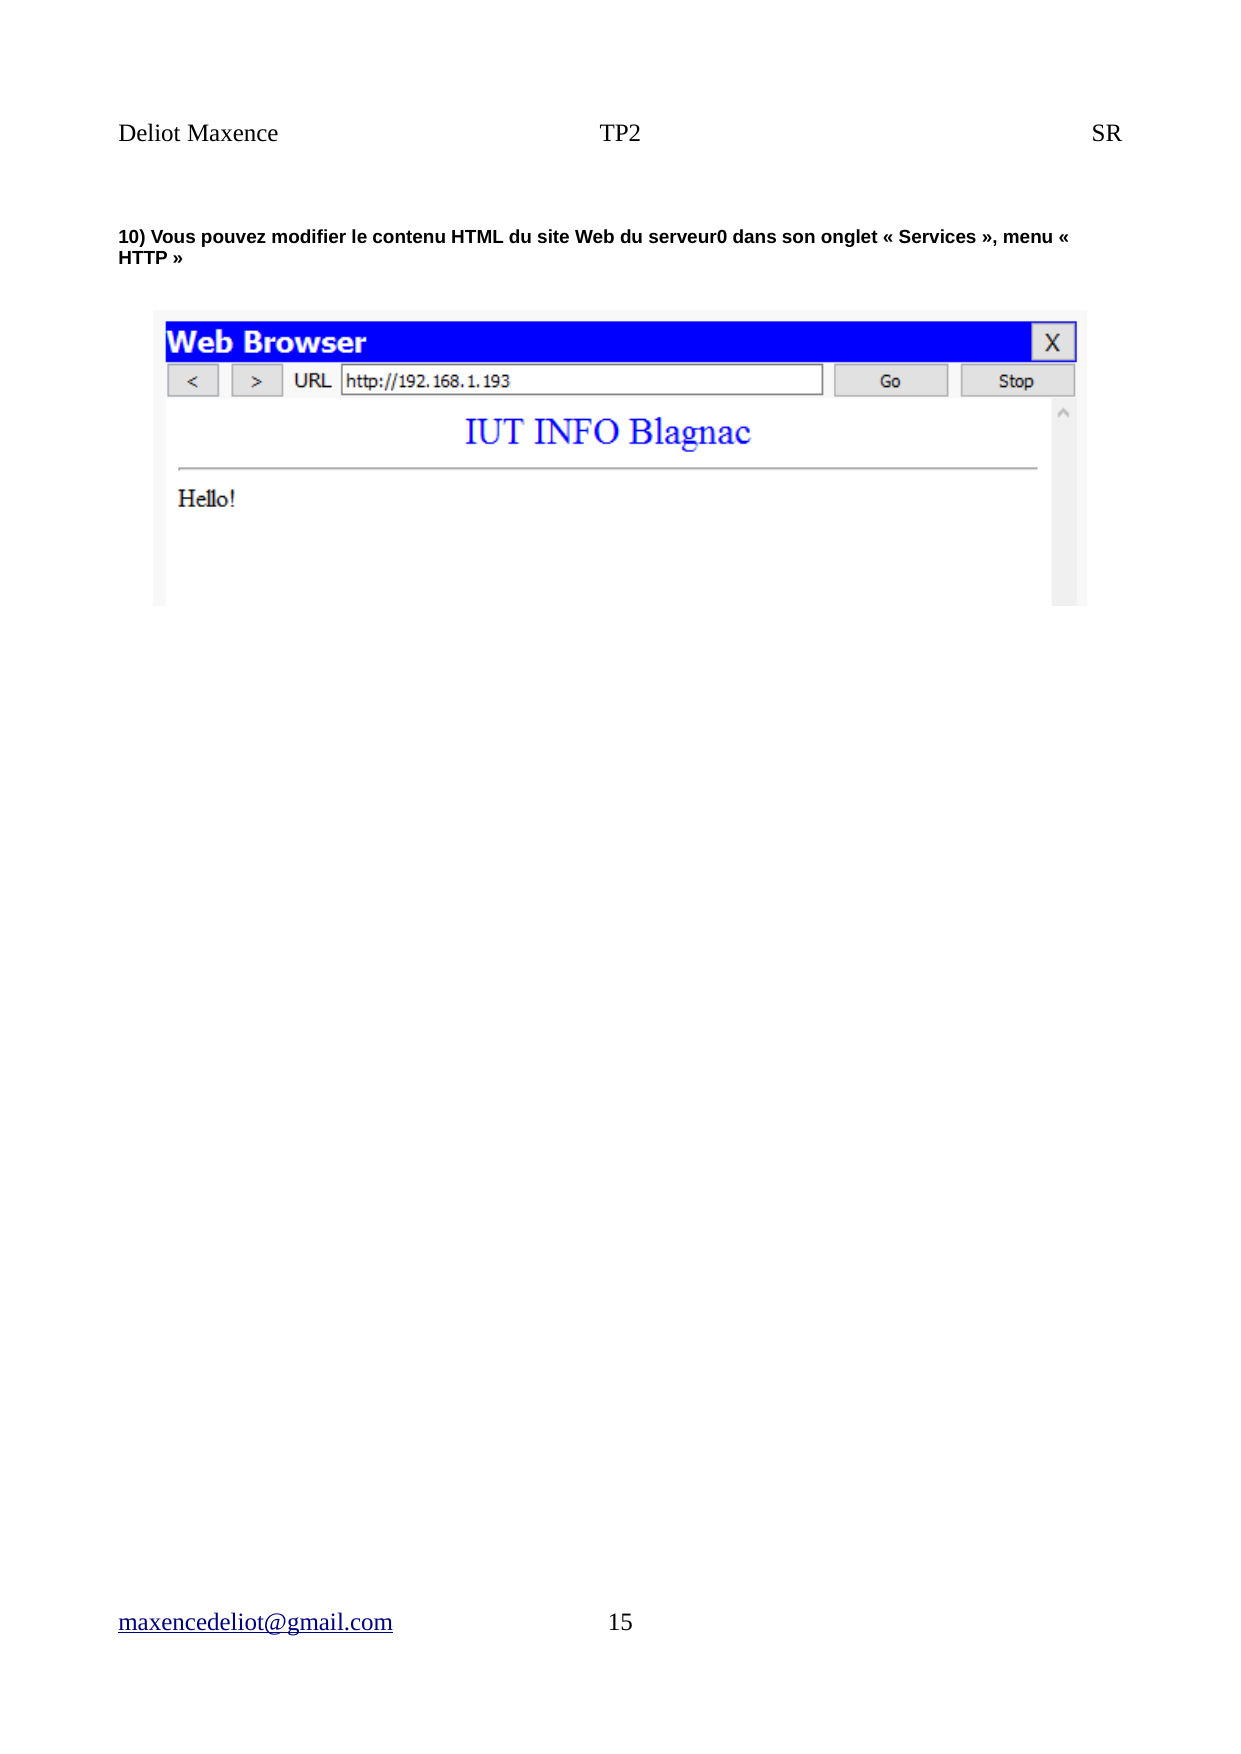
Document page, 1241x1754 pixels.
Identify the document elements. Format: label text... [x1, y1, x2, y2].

subtitle 10) Vous pouvez modifier le contenu HTML du site Web du serveur0 dans son onglet « Services », menu « HTTP » [118, 225, 1122, 269]
picture [152, 310, 1088, 606]
